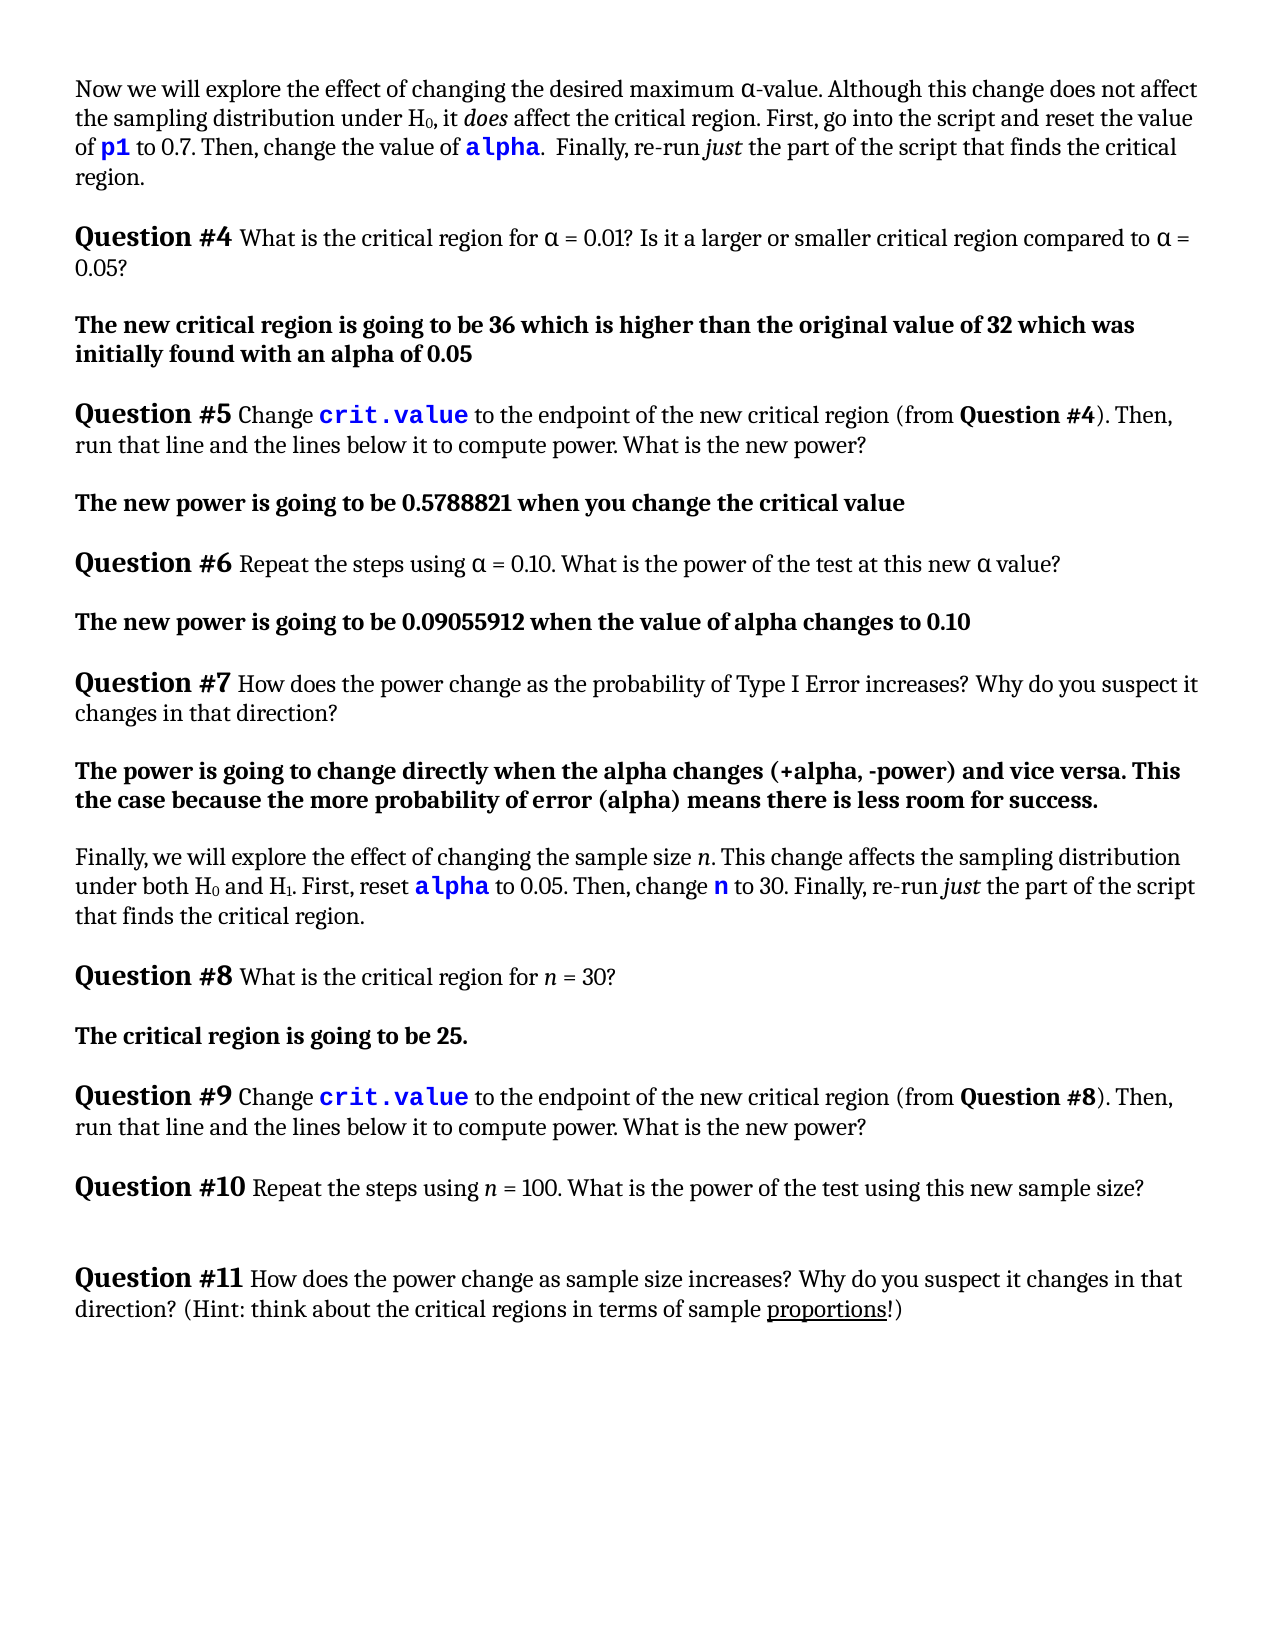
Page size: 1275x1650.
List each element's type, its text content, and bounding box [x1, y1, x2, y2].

text Question #6 Repeat the steps using α = 0.10. What is the power of the test at this new α value? [75, 546, 1200, 579]
text Question #5 Change crit.value to the endpoint of the new critical region (from Question #4). Then, run that line and the lines below it to compute power. What is the new power? [75, 397, 1200, 460]
text Finally, we will explore the effect of changing the sample size n. This change affects the sampling distribution under both H0 and H1. First, reset alpha to 0.05. Then, change n to 30. Finally, re-run just the part of the script that finds the critical region. [75, 843, 1200, 931]
text The new power is going to be 0.5788821 when you change the critical value [75, 488, 1200, 517]
text Question #7 How does the power change as the probability of Type I Error increases? Why do you suspect it changes in that direction? [75, 666, 1200, 728]
text Question #10 Repeat the steps using n = 100. What is the power of the test using this new sample size? [75, 1170, 1200, 1204]
text Question #11 How does the power change as sample size increases? Why do you suspect it changes in that direction? (Hint: think about the critical regions in terms of sample proportions!) [75, 1261, 1200, 1324]
text Question #8 What is the critical region for n = 30? [75, 959, 1200, 993]
text The critical region is going to be 25. [75, 1022, 1200, 1050]
text The power is going to change directly when the alpha changes (+alpha, -power) and vice versa. This the case because the more probability of error (alpha) means there is less room for success. [75, 757, 1200, 814]
text Question #4 What is the critical region for α = 0.01? Is it a larger or smaller critical region compared to α = 0.05? [75, 220, 1200, 282]
text Now we will explore the effect of changing the desired maximum α-value. Although this change does not affect the sampling distribution under H0, it does affect the critical region. First, go into the script and reset the value of p1 to 0.7. Then, change the value of alpha. Finally, re-run just the part of the script that finds the critical region. [75, 75, 1200, 191]
text The new critical region is going to be 36 which is higher than the original value of 32 which was initially found with an alpha of 0.05 [75, 311, 1200, 368]
text Question #9 Change crit.value to the endpoint of the new critical region (from Question #8). Then, run that line and the lines below it to compute power. What is the new power? [75, 1079, 1200, 1142]
text The new power is going to be 0.09055912 when the value of alpha changes to 0.10 [75, 608, 1200, 637]
